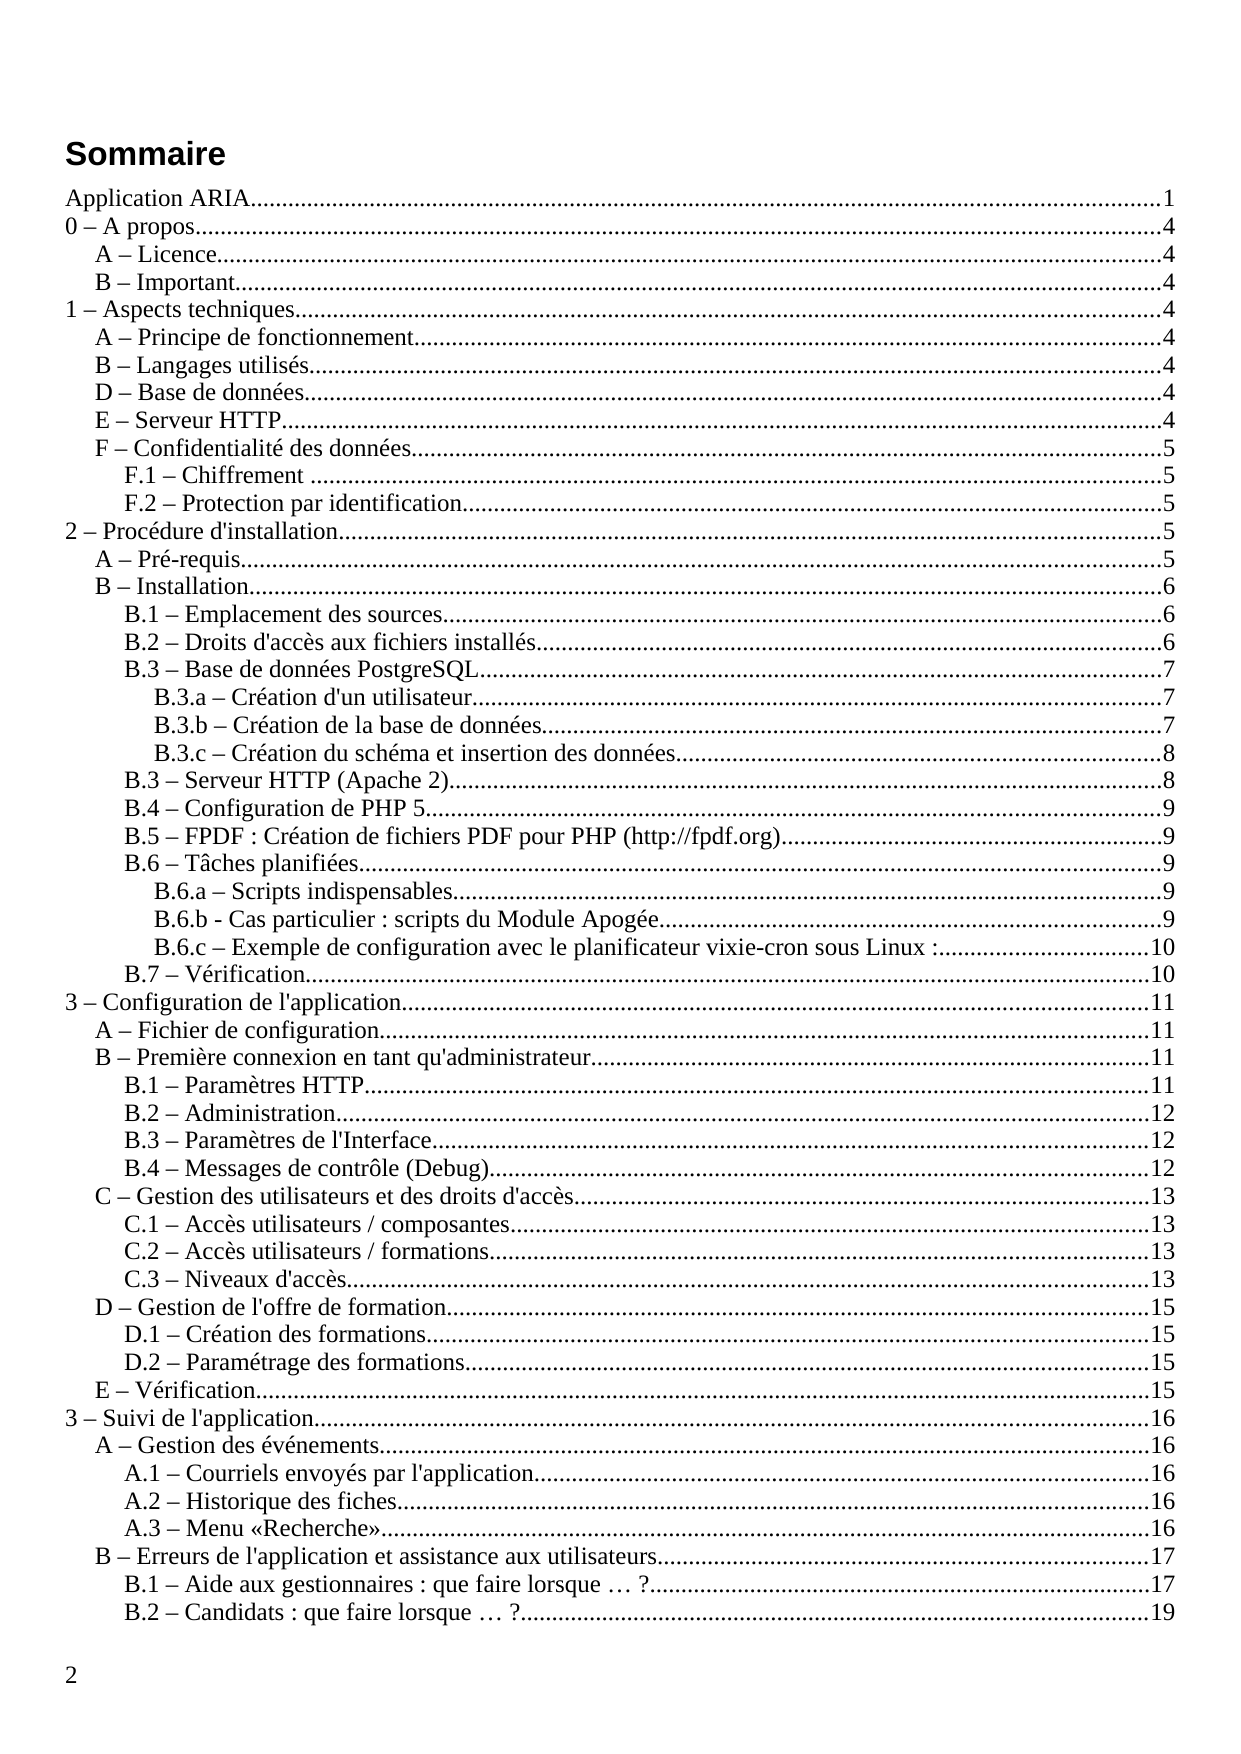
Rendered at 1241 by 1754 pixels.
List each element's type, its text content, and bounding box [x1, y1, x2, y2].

text B.5 – FPDF : Création de fichiers PDF pour PHP (http://fpdf.org) 9 [124, 822, 1175, 849]
text B.3 – Paramètres de l'Interface 12 [124, 1127, 1175, 1154]
text B.3.b – Création de la base de données 7 [153, 711, 1175, 739]
text D – Gestion de l'offre de formation 15 [94, 1293, 1175, 1321]
text 3 – Suivi de l'application 16 [65, 1404, 1175, 1431]
text B.1 – Emplacement des sources 6 [124, 600, 1175, 628]
text F.1 – Chiffrement 5 [124, 462, 1175, 489]
text B.2 – Droits d'accès aux fichiers installés 6 [124, 628, 1175, 656]
text C.1 – Accès utilisateurs / composantes 13 [124, 1210, 1175, 1237]
text C – Gestion des utilisateurs et des droits d'accès 13 [94, 1182, 1175, 1210]
text 3 – Configuration de l'application 11 [65, 988, 1175, 1016]
text A – Principe de fonctionnement 4 [94, 323, 1175, 351]
subtitle Sommaire [65, 135, 1175, 172]
text D.2 – Paramétrage des formations 15 [124, 1348, 1175, 1376]
text B.6.a – Scripts indispensables 9 [153, 877, 1175, 905]
text B.3.a – Création d'un utilisateur 7 [153, 683, 1175, 711]
text B – Installation 6 [94, 572, 1175, 600]
text B.3 – Base de données PostgreSQL 7 [124, 656, 1175, 683]
text F.2 – Protection par identification 5 [124, 489, 1175, 517]
text A.1 – Courriels envoyés par l'application 16 [124, 1459, 1175, 1487]
text B.6.c – Exemple de configuration avec le planificateur vixie-cron sous Linux : 10 [153, 933, 1175, 960]
text A – Gestion des événements 16 [94, 1431, 1175, 1459]
text A – Pré-requis 5 [94, 545, 1175, 572]
text B.3 – Serveur HTTP (Apache 2) 8 [124, 766, 1175, 794]
text B.1 – Paramètres HTTP 11 [124, 1071, 1175, 1099]
text B – Important 4 [94, 268, 1175, 295]
text B – Erreurs de l'application et assistance aux utilisateurs 17 [94, 1542, 1175, 1570]
text 2 – Procédure d'installation 5 [65, 517, 1175, 545]
text A – Fichier de configuration 11 [94, 1016, 1175, 1043]
text C.3 – Niveaux d'accès 13 [124, 1265, 1175, 1293]
text B.7 – Vérification 10 [124, 960, 1175, 988]
text B.3.c – Création du schéma et insertion des données 8 [153, 739, 1175, 766]
text A.3 – Menu «Recherche» 16 [124, 1514, 1175, 1542]
text B.1 – Aide aux gestionnaires : que faire lorsque … ? 17 [124, 1570, 1175, 1598]
text E – Serveur HTTP 4 [94, 406, 1175, 434]
text Application ARIA 1 [65, 184, 1175, 212]
text B.2 – Administration 12 [124, 1099, 1175, 1127]
text A.2 – Historique des fiches 16 [124, 1487, 1175, 1514]
text D.1 – Création des formations 15 [124, 1321, 1175, 1348]
text E – Vérification 15 [94, 1376, 1175, 1404]
text 1 – Aspects techniques 4 [65, 295, 1175, 323]
text B.4 – Messages de contrôle (Debug) 12 [124, 1154, 1175, 1182]
text C.2 – Accès utilisateurs / formations 13 [124, 1237, 1175, 1265]
text D – Base de données 4 [94, 378, 1175, 406]
text B.2 – Candidats : que faire lorsque … ? 19 [124, 1598, 1175, 1625]
text F – Confidentialité des données 5 [94, 434, 1175, 462]
text B.6.b - Cas particulier : scripts du Module Apogée 9 [153, 905, 1175, 933]
text B.4 – Configuration de PHP 5 9 [124, 794, 1175, 822]
text B – Première connexion en tant qu'administrateur 11 [94, 1043, 1175, 1071]
text 0 – A propos 4 [65, 212, 1175, 240]
text B.6 – Tâches planifiées 9 [124, 849, 1175, 877]
text B – Langages utilisés 4 [94, 351, 1175, 378]
text A – Licence 4 [94, 240, 1175, 268]
